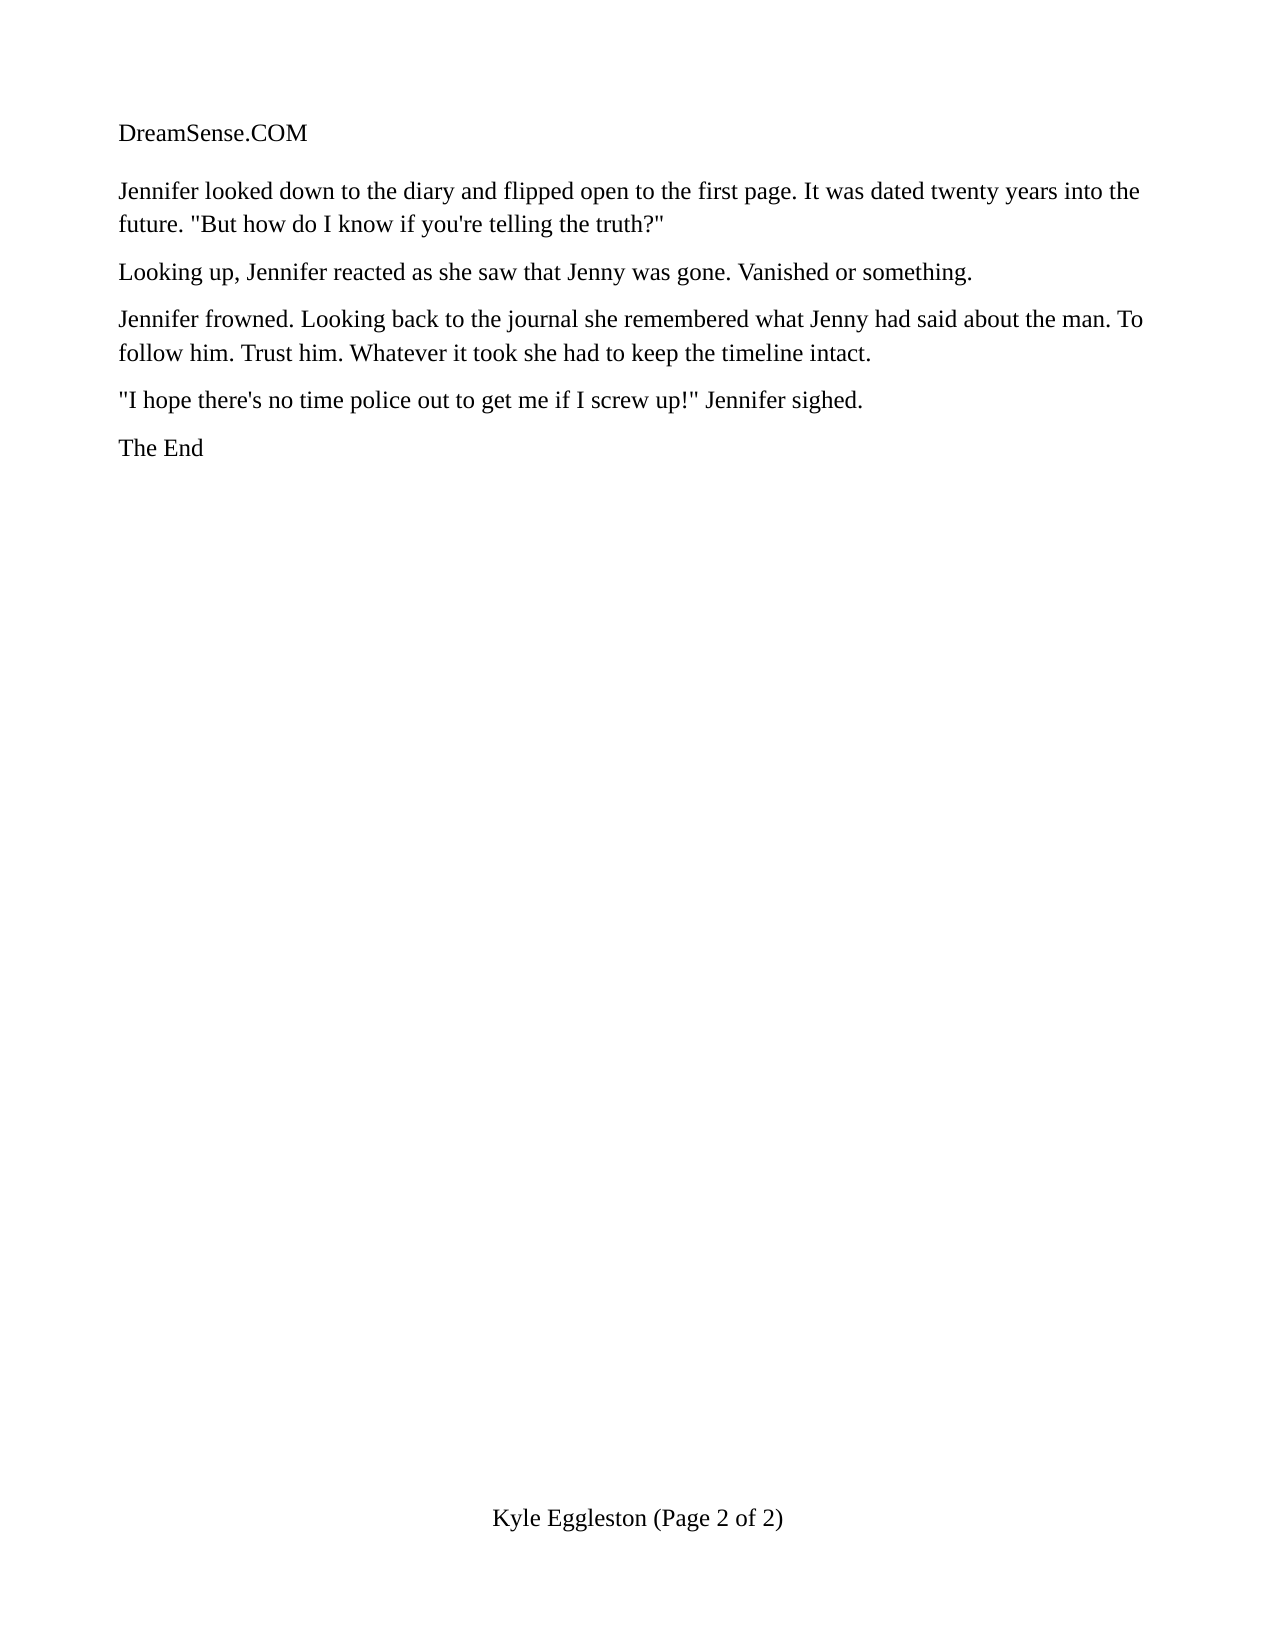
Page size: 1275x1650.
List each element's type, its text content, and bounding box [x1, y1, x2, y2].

text The End [118, 433, 1157, 462]
text Jennifer looked down to the diary and flipped open to the first page. It was dated twenty years into the future. "But how do I know if you're telling the truth?" [118, 176, 1157, 238]
text "I hope there's no time police out to get me if I screw up!" Jennifer sighed. [118, 385, 1157, 414]
text Looking up, Jennifer reacted as she saw that Jenny was gone. Vanished or something. [118, 257, 1157, 286]
text Jennifer frowned. Looking back to the journal she remembered what Jenny had said about the man. To follow him. Trust him. Whatever it took she had to keep the timeline intact. [118, 304, 1157, 366]
